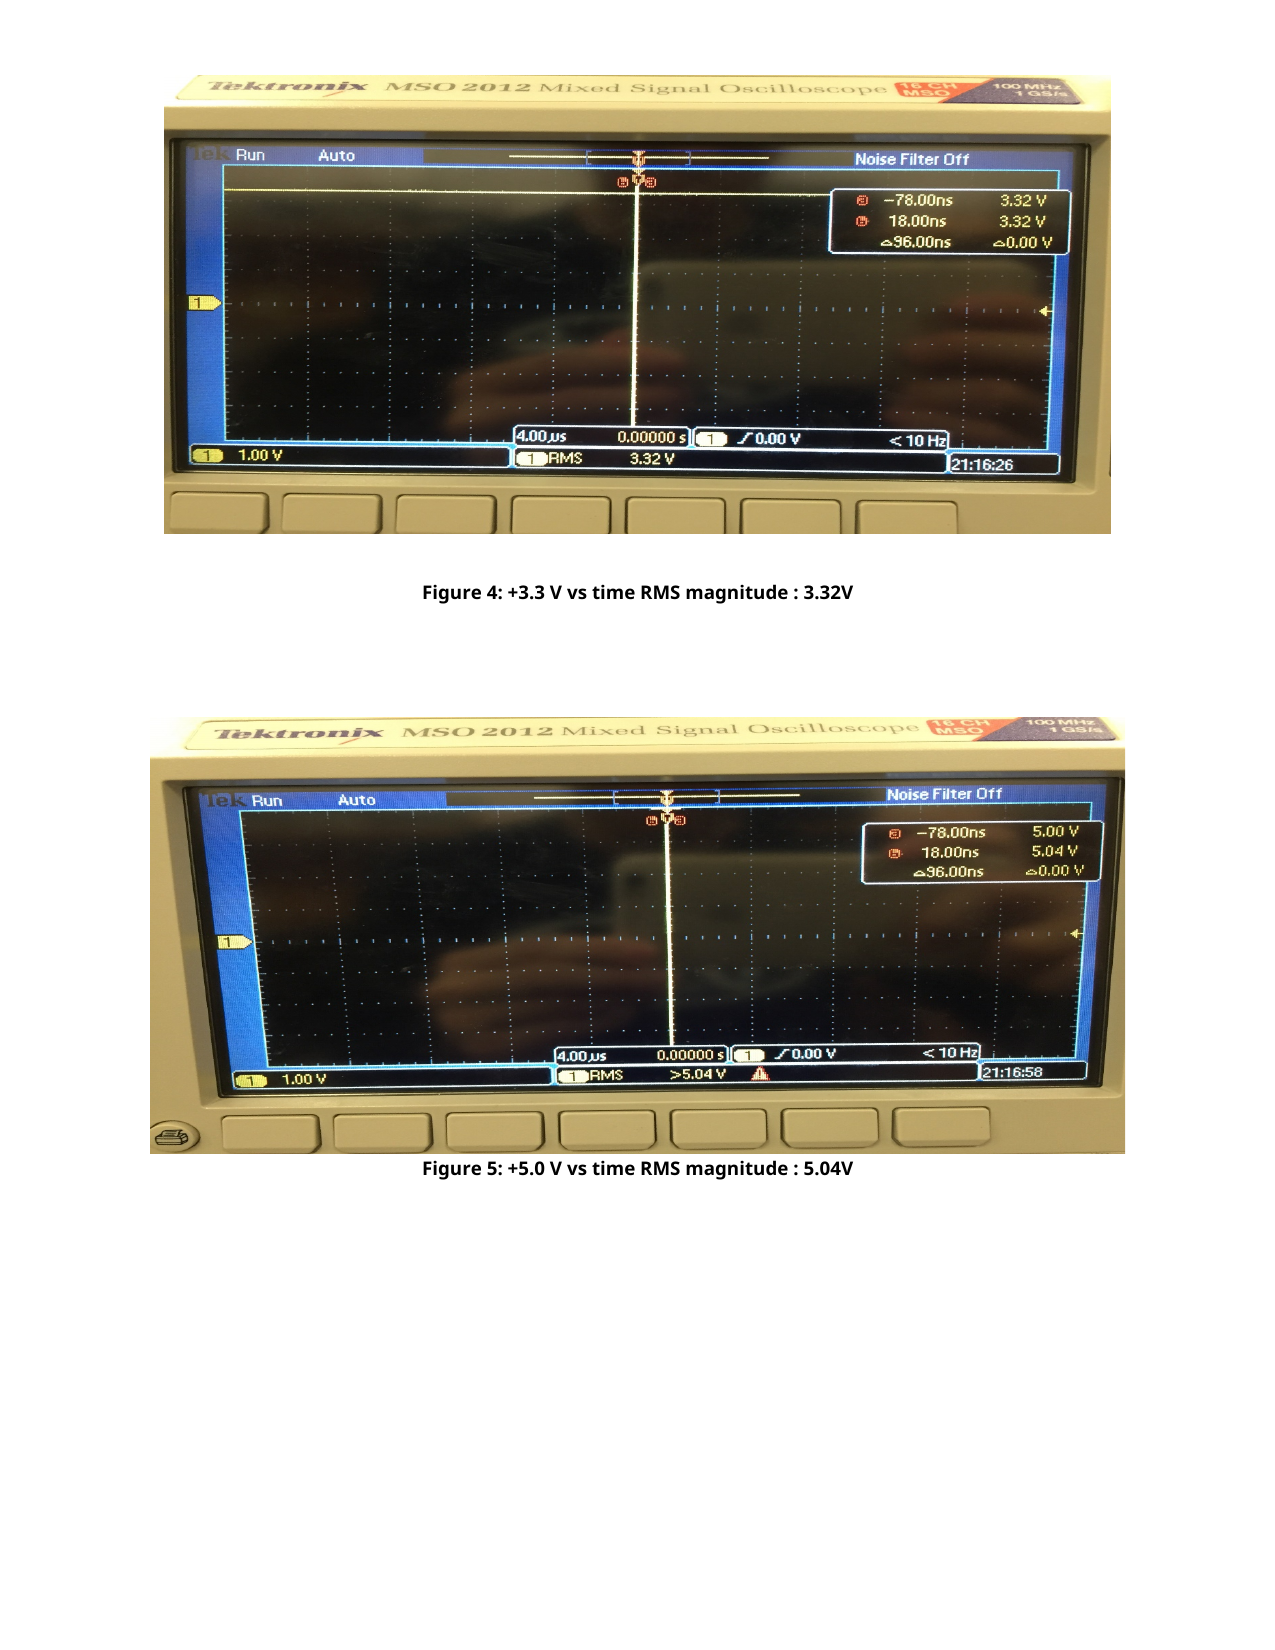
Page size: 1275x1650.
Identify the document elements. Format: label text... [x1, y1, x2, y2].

text Figure 5: +5.0 V vs time RMS magnitude : 5.04V [150, 1154, 1125, 1181]
text Figure 4: +3.3 V vs time RMS magnitude : 3.32V [150, 75, 1125, 604]
picture [164, 75, 1111, 534]
picture [150, 717, 1125, 1154]
